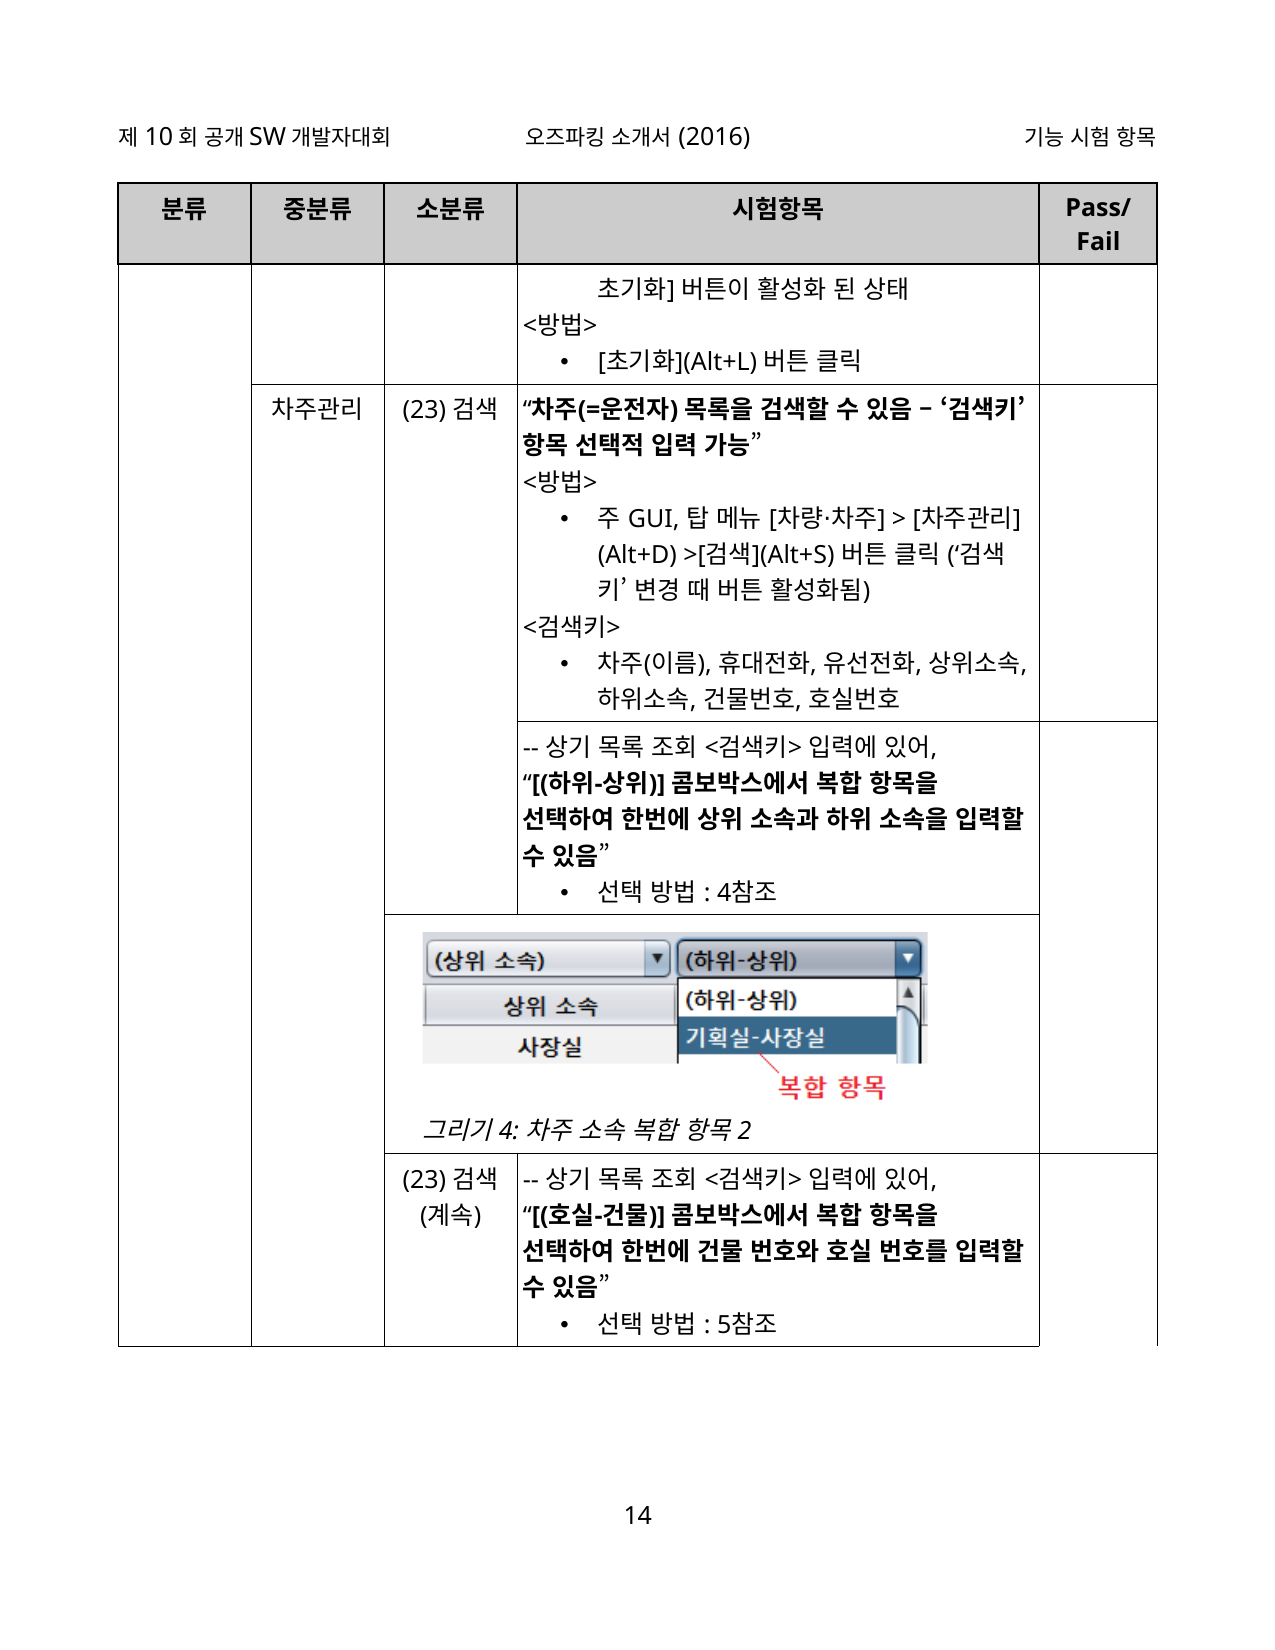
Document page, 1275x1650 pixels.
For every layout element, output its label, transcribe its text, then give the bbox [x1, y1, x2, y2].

table_header Pass/Fail [1040, 184, 1156, 263]
table_cell [252, 265, 384, 384]
table_cell [1040, 914, 1157, 1153]
table_cell 차주관리 [252, 385, 384, 1346]
table_cell [1040, 722, 1157, 914]
table_cell “차주(=운전자) 목록을 검색할 수 있음 – ‘검색키’ 항목 선택적 입력 가능” <방법> 주 GUI, 탑 메뉴 [차량⋅차주] > [차주관리](Alt+D) >[검색](Alt+S) 버튼 클릭 (‘검색키’ 변경 때 버튼 활성화됨) <검색키> 차주(이름), 휴대전화, 유선전화, 상위소속, 하위소속, 건물번호, 호실번호 [518, 385, 1039, 721]
table_header 분류 [119, 184, 250, 263]
table_cell [119, 265, 251, 1346]
table_cell -- 상기 목록 조회 <검색키> 입력에 있어, “[(호실-건물)] 콤보박스에서 복합 항목을 선택하여 한번에 건물 번호와 호실 번호를 입력할 수 있음” 선택 방법 : 그리기 5참조 [518, 1154, 1039, 1346]
table_cell (23) 검색 (계속) [385, 1154, 517, 1346]
table_header 소분류 [385, 184, 516, 263]
table_header 중분류 [252, 184, 383, 263]
table_cell [1040, 265, 1157, 384]
table_cell [385, 265, 517, 384]
table_cell [1040, 385, 1157, 721]
picture [422, 932, 928, 1111]
table_cell 초기화] 버튼이 활성화 된 상태 <방법> [초기화](Alt+L) 버튼 클릭 [518, 265, 1039, 384]
table_header 시험항목 [518, 184, 1038, 263]
table_cell [385, 915, 1039, 1153]
table_cell [1040, 1154, 1157, 1346]
table_cell (23) 검색 [385, 385, 517, 914]
table_cell -- 상기 목록 조회 <검색키> 입력에 있어, “[(하위-상위)] 콤보박스에서 복합 항목을 선택하여 한번에 상위 소속과 하위 소속을 입력할 수 있음” 선택 방법 : 그리기 4참조 [518, 722, 1039, 914]
